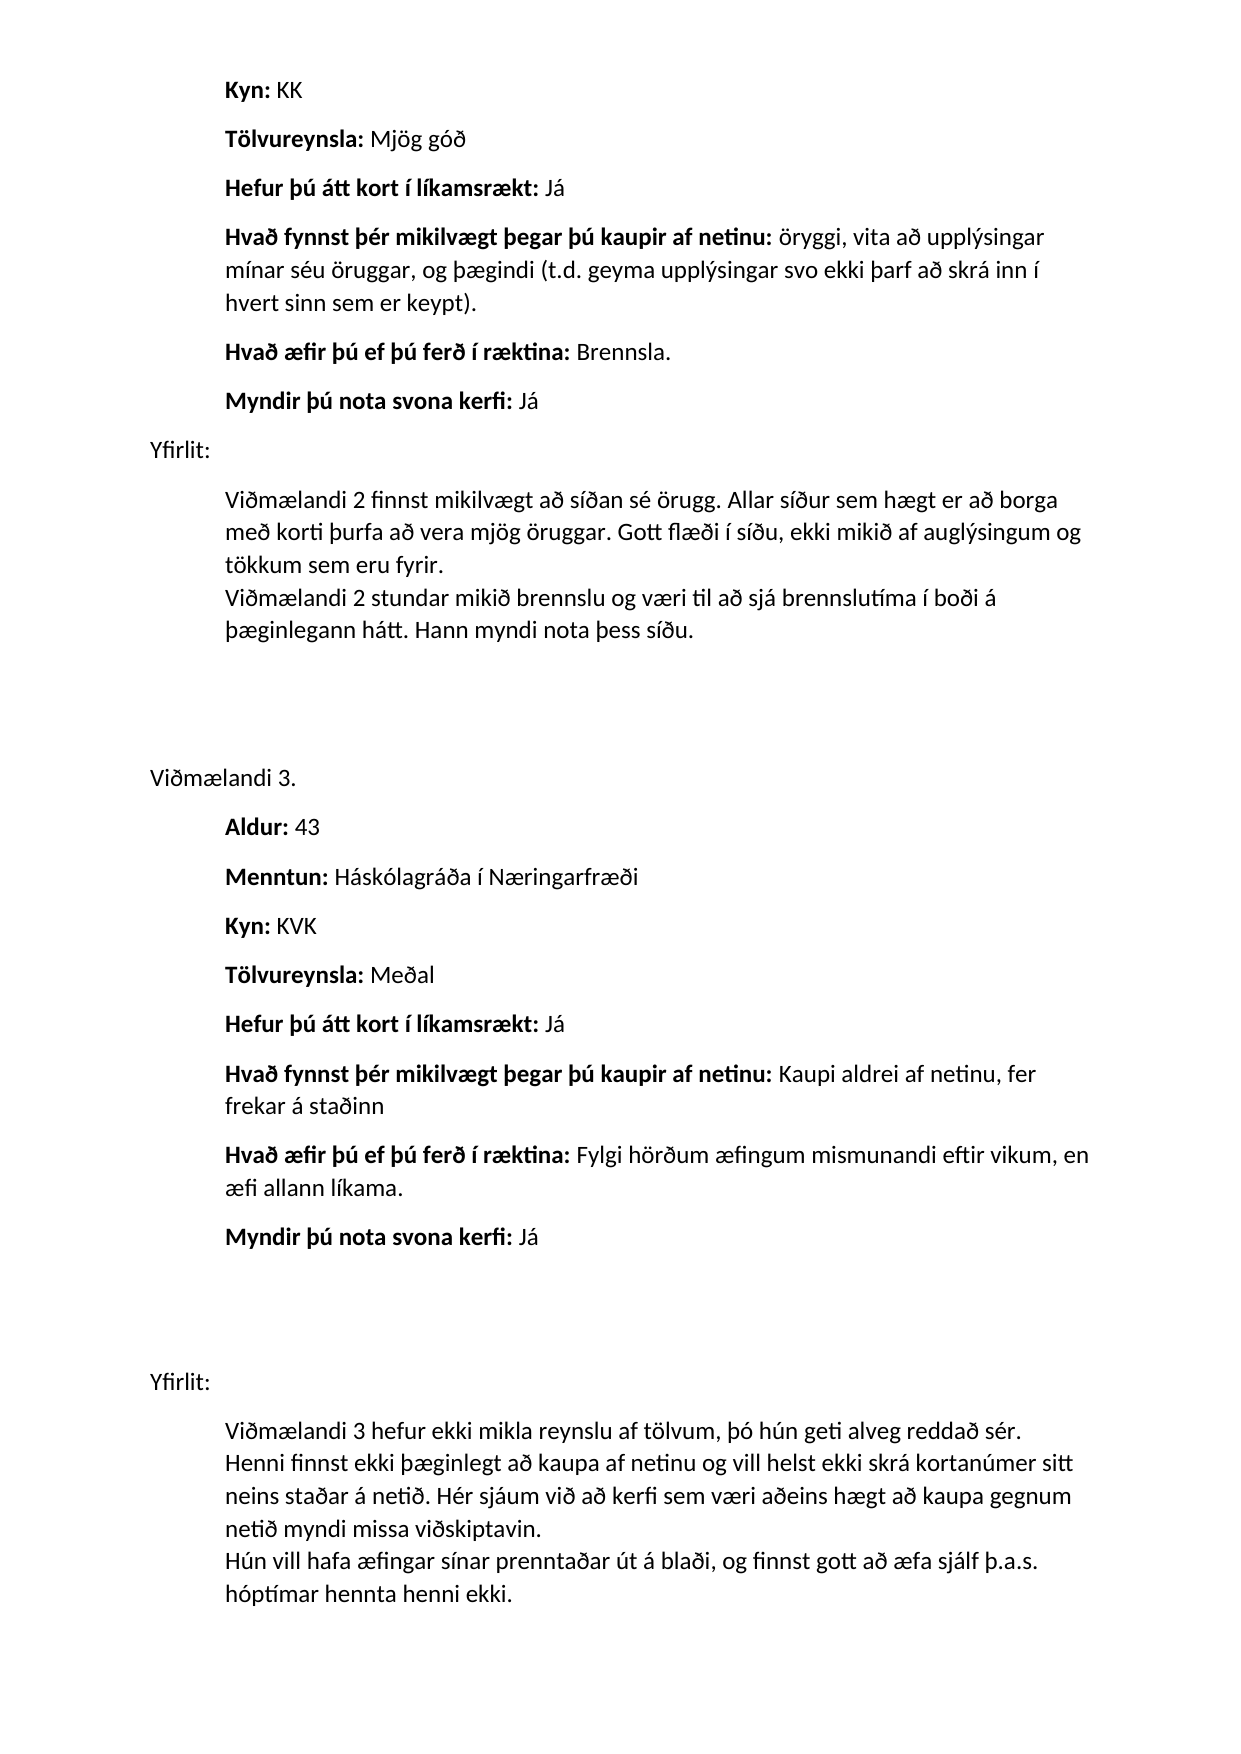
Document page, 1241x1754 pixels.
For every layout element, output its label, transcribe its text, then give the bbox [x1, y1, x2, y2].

text Tölvureynsla: Mjög góð [225, 123, 1090, 153]
text Tölvureynsla: Meðal [225, 959, 1090, 990]
text Kyn: KK [225, 74, 1090, 104]
text Kyn: KVK [225, 910, 1090, 940]
text Hefur þú átt kort í líkamsrækt: Já [225, 1008, 1090, 1039]
text Hvað fynnst þér mikilvægt þegar þú kaupir af netinu: öryggi, vita að upplýsingar mínar séu öruggar, og þægindi (t.d. geyma upplýsingar svo ekki þarf að skrá inn í hvert sinn sem er keypt). [225, 222, 1090, 317]
text Viðmælandi 2 finnst mikilvægt að síðan sé örugg. Allar síður sem hægt er að borga með korti þurfa að vera mjög öruggar. Gott flæði í síðu, ekki mikið af auglýsingum og tökkum sem eru fyrir. Viðmælandi 2 stundar mikið brennslu og væri til að sjá brennslutíma í boði á þæginlegann hátt. Hann myndi nota þess síðu. [225, 484, 1090, 645]
text Hvað æfir þú ef þú ferð í ræktina: Fylgi hörðum æfingum mismunandi eftir vikum, en æfi allann líkama. [225, 1139, 1090, 1203]
text Viðmælandi 3 hefur ekki mikla reynslu af tölvum, þó hún geti alveg reddað sér. Henni finnst ekki þæginlegt að kaupa af netinu og vill helst ekki skrá kortanúmer sitt neins staðar á netið. Hér sjáum við að kerfi sem væri aðeins hægt að kaupa gegnum netið myndi missa viðskiptavin. Hún vill hafa æfingar sínar prenntaðar út á blaði, og finnst gott að æfa sjálf þ.a.s. hóptímar hennta henni ekki. [225, 1415, 1090, 1608]
text Myndir þú nota svona kerfi: Já [225, 1221, 1090, 1347]
text Myndir þú nota svona kerfi: Já [225, 385, 1090, 416]
text Aldur: 43 [225, 811, 1090, 842]
text Hvað æfir þú ef þú ferð í ræktina: Brennsla. [225, 336, 1090, 367]
text Yfirlit: [150, 434, 1090, 465]
text Hefur þú átt kort í líkamsrækt: Já [225, 172, 1090, 203]
text Hvað fynnst þér mikilvægt þegar þú kaupir af netinu: Kaupi aldrei af netinu, fer frekar á staðinn [225, 1058, 1090, 1121]
text Viðmælandi 3. [150, 762, 1090, 793]
text Menntun: Háskólagráða í Næringarfræði [225, 861, 1090, 891]
text Yfirlit: [150, 1366, 1090, 1396]
